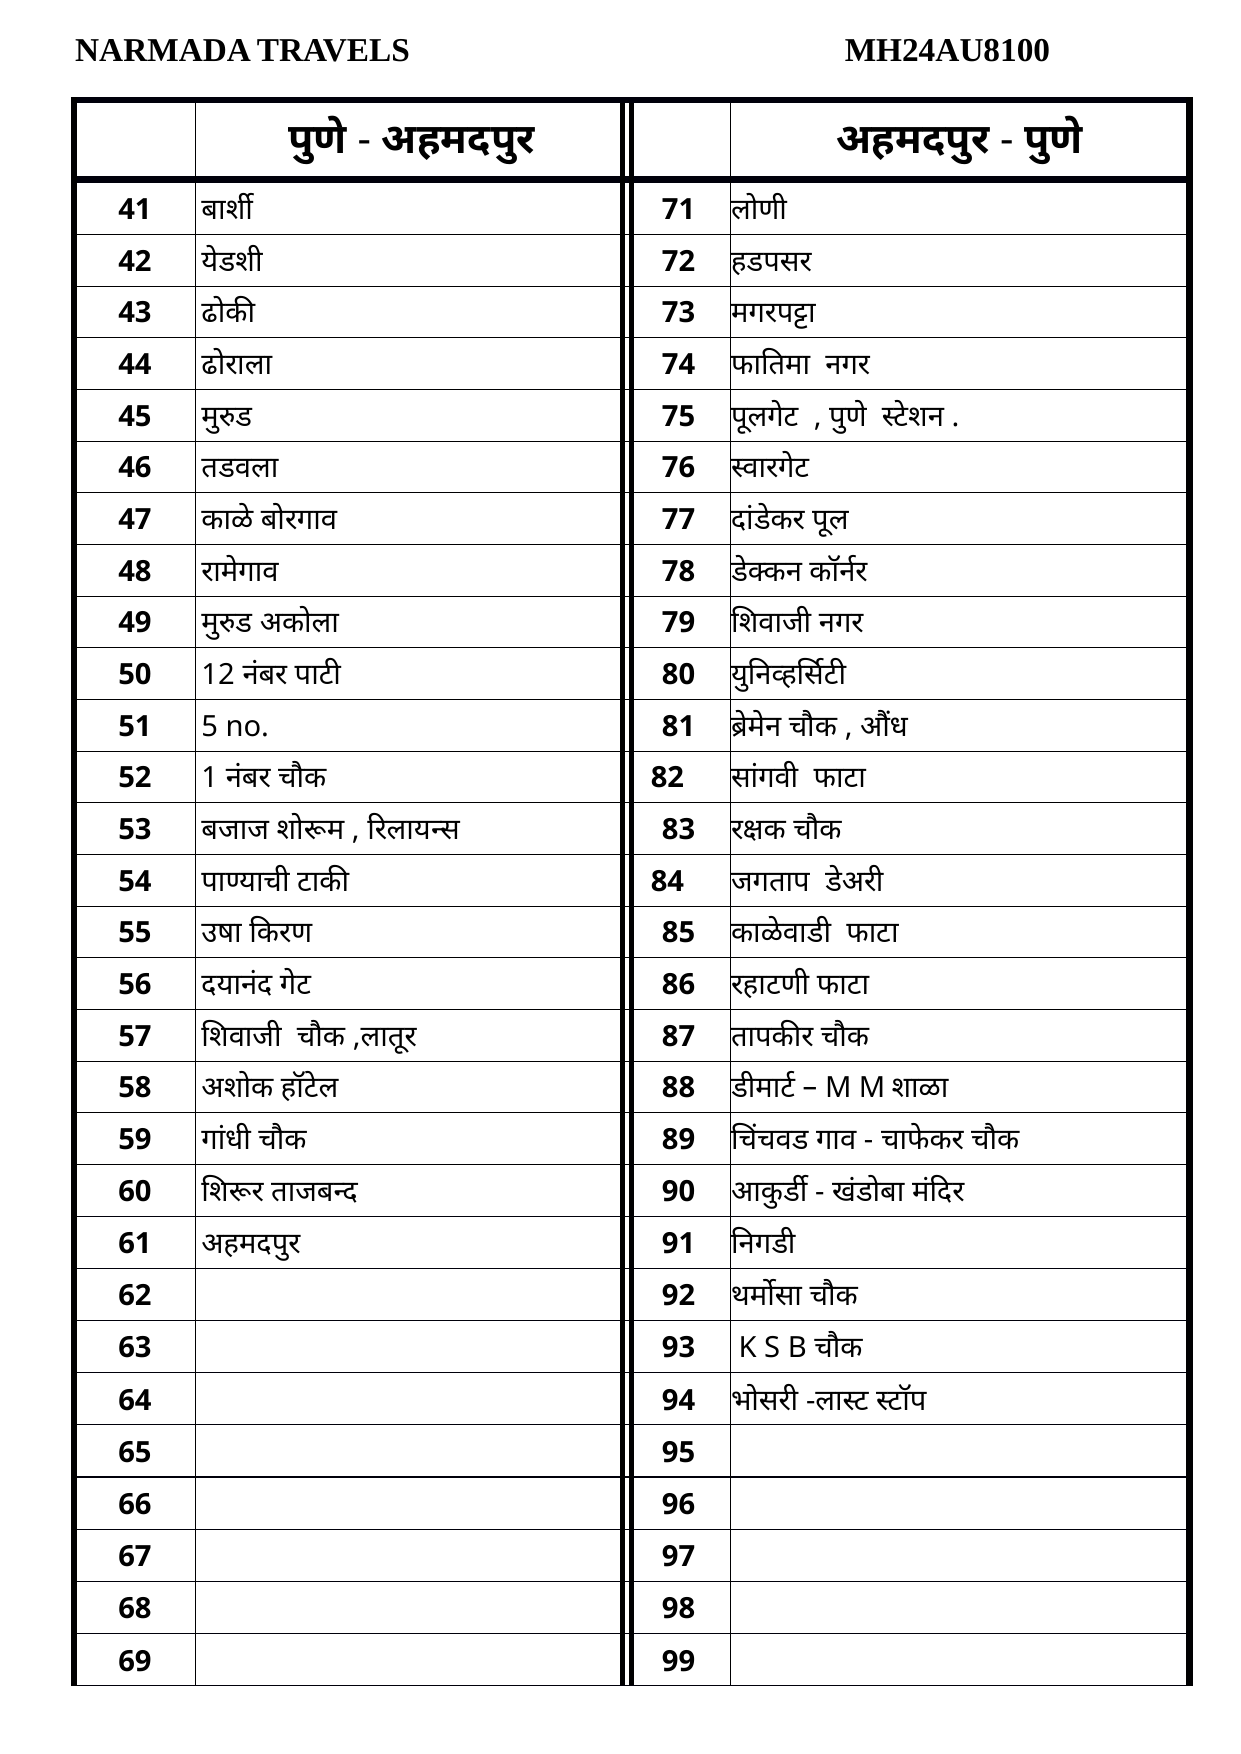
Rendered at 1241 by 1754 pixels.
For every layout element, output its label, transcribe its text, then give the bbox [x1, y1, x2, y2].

table_cell 68 [77, 1582, 195, 1633]
table_cell डेक्कन कॉर्नर [731, 545, 1186, 596]
table_cell शिवाजी चौक ,लातूर [196, 1010, 620, 1061]
table_cell रक्षक चौक [731, 803, 1186, 854]
table_cell [196, 1321, 620, 1372]
table_cell 64 [77, 1373, 195, 1424]
table_cell 54 [77, 855, 195, 906]
table_cell 97 [634, 1530, 730, 1581]
table_cell 69 [77, 1634, 195, 1685]
table_cell 78 [634, 545, 730, 596]
table_cell K S B चौक [731, 1321, 1186, 1372]
table_cell जगताप डेअरी [731, 855, 1186, 906]
table_cell [196, 1425, 620, 1476]
table_cell मगरपट्टा [731, 287, 1186, 337]
table_cell तापकीर चौक [731, 1010, 1186, 1061]
table_cell 82 [634, 752, 730, 802]
table_cell 65 [77, 1425, 195, 1476]
table_cell दांडेकर पूल [731, 493, 1186, 544]
table_cell 52 [77, 752, 195, 802]
table_cell 96 [634, 1478, 730, 1529]
table_cell 63 [77, 1321, 195, 1372]
table_cell 86 [634, 958, 730, 1009]
table_cell आकुर्डी - खंडोबा मंदिर [731, 1165, 1186, 1216]
table_cell 46 [77, 442, 195, 492]
table_cell 66 [77, 1478, 195, 1529]
table_cell शिरूर ताजबन्द [196, 1165, 620, 1216]
table_cell [196, 1269, 620, 1320]
table_cell सांगवी फाटा [731, 752, 1186, 802]
table_header अहमदपुर - पुणे [731, 103, 1186, 176]
table_cell स्वारगेट [731, 442, 1186, 492]
table_cell 85 [634, 907, 730, 957]
table_cell 80 [634, 648, 730, 699]
table_cell फातिमा नगर [731, 338, 1186, 389]
table_header [634, 103, 730, 176]
table_cell 77 [634, 493, 730, 544]
table_cell 91 [634, 1217, 730, 1268]
table_cell 48 [77, 545, 195, 596]
table_cell 47 [77, 493, 195, 544]
table_cell 62 [77, 1269, 195, 1320]
table_cell 90 [634, 1165, 730, 1216]
table_cell [731, 1478, 1186, 1529]
table_cell 79 [634, 597, 730, 647]
table_cell 74 [634, 338, 730, 389]
table_cell [731, 1634, 1186, 1685]
table_cell 81 [634, 700, 730, 751]
table_cell 92 [634, 1269, 730, 1320]
table_cell रामेगाव [196, 545, 620, 596]
table_cell थर्मोसा चौक [731, 1269, 1186, 1320]
table_cell 59 [77, 1113, 195, 1164]
table_cell 41 [77, 183, 195, 234]
table_cell 44 [77, 338, 195, 389]
table_cell 58 [77, 1062, 195, 1112]
table_cell 56 [77, 958, 195, 1009]
table_header [77, 103, 195, 176]
table_cell बार्शी [196, 183, 620, 234]
table_cell निगडी [731, 1217, 1186, 1268]
table_cell 51 [77, 700, 195, 751]
table_cell 87 [634, 1010, 730, 1061]
table_cell 12 नंबर पाटी [196, 648, 620, 699]
table_cell 55 [77, 907, 195, 957]
table_cell [196, 1634, 620, 1685]
table_cell 93 [634, 1321, 730, 1372]
table_cell [731, 1582, 1186, 1633]
table_cell अहमदपुर [196, 1217, 620, 1268]
table_cell 61 [77, 1217, 195, 1268]
table_cell चिंचवड गाव - चाफेकर चौक [731, 1113, 1186, 1164]
table_cell [196, 1478, 620, 1529]
table_header पुणे - अहमदपुर [196, 103, 620, 176]
table_cell दयानंद गेट [196, 958, 620, 1009]
table_cell [196, 1530, 620, 1581]
table_cell 99 [634, 1634, 730, 1685]
table_cell 89 [634, 1113, 730, 1164]
table_cell 49 [77, 597, 195, 647]
table_cell मुरुड [196, 390, 620, 441]
table_cell ब्रेमेन चौक , औंध [731, 700, 1186, 751]
table_cell काळे बोरगाव [196, 493, 620, 544]
table_cell शिवाजी नगर [731, 597, 1186, 647]
table_cell ढोकी [196, 287, 620, 337]
table_cell 76 [634, 442, 730, 492]
table_cell 1 नंबर चौक [196, 752, 620, 802]
table_cell बजाज शोरूम , रिलायन्स [196, 803, 620, 854]
table_cell 60 [77, 1165, 195, 1216]
table_cell तडवला [196, 442, 620, 492]
table_cell लोणी [731, 183, 1186, 234]
table_cell 84 [634, 855, 730, 906]
table_cell [196, 1373, 620, 1424]
table_cell 53 [77, 803, 195, 854]
table_cell 94 [634, 1373, 730, 1424]
table_cell [196, 1582, 620, 1633]
table_cell भोसरी -लास्ट स्टॉप [731, 1373, 1186, 1424]
table_cell 71 [634, 183, 730, 234]
table_cell गांधी चौक [196, 1113, 620, 1164]
table_cell युनिव्हर्सिटी [731, 648, 1186, 699]
table_cell मुरुड अकोला [196, 597, 620, 647]
table_cell 95 [634, 1425, 730, 1476]
table_cell 88 [634, 1062, 730, 1112]
table_cell अशोक हॉटेल [196, 1062, 620, 1112]
table_cell रहाटणी फाटा [731, 958, 1186, 1009]
table_cell [731, 1530, 1186, 1581]
table_cell येडशी [196, 235, 620, 286]
table_cell डीमार्ट – M Mशाळा [731, 1062, 1186, 1112]
table_cell 42 [77, 235, 195, 286]
table_cell काळेवाडी फाटा [731, 907, 1186, 957]
table_cell 5 no. [196, 700, 620, 751]
table_cell 72 [634, 235, 730, 286]
table_cell 57 [77, 1010, 195, 1061]
table_cell हडपसर [731, 235, 1186, 286]
table_cell 45 [77, 390, 195, 441]
table_cell 73 [634, 287, 730, 337]
table_cell 50 [77, 648, 195, 699]
table_cell 43 [77, 287, 195, 337]
table_cell 98 [634, 1582, 730, 1633]
table_cell [731, 1425, 1186, 1476]
table_cell पूलगेट , पुणे स्टेशन . [731, 390, 1186, 441]
table_cell 83 [634, 803, 730, 854]
table_cell 75 [634, 390, 730, 441]
table_cell ढोराला [196, 338, 620, 389]
table_cell पाण्याची टाकी [196, 855, 620, 906]
table_cell उषा किरण [196, 907, 620, 957]
table_cell 67 [77, 1530, 195, 1581]
